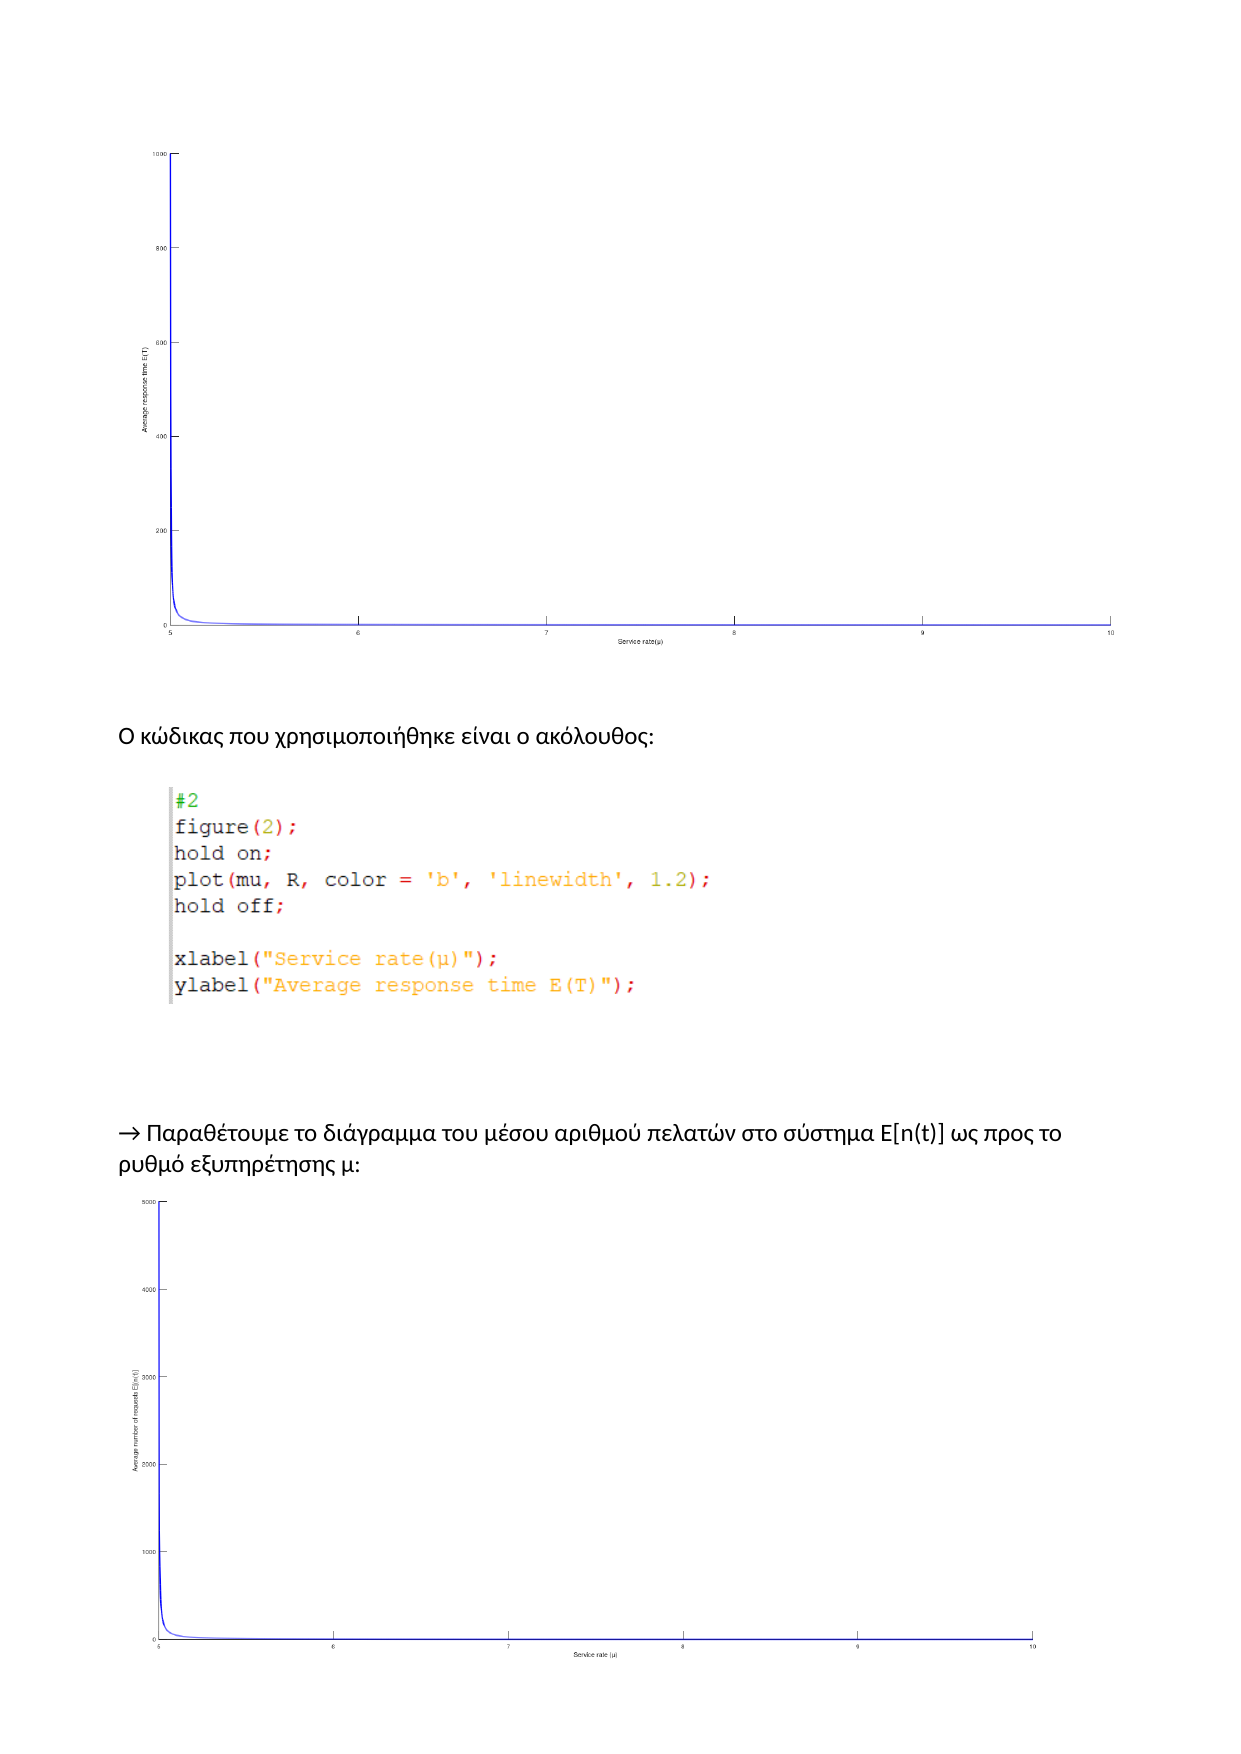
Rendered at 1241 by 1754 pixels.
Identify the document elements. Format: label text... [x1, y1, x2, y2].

text → Παραθέτουμε το διάγραμμα του μέσου αριθμού πελατών στο σύστημα Ε[n(t)] ως προς το ρυθμό εξυπηρέτησης μ: [118, 1117, 1122, 1178]
text Ο κώδικας που χρησιμοποιήθηκε είναι ο ακόλουθος: [118, 720, 1122, 751]
picture [124, 142, 1129, 660]
picture [110, 1188, 1062, 1666]
picture [168, 787, 719, 1004]
